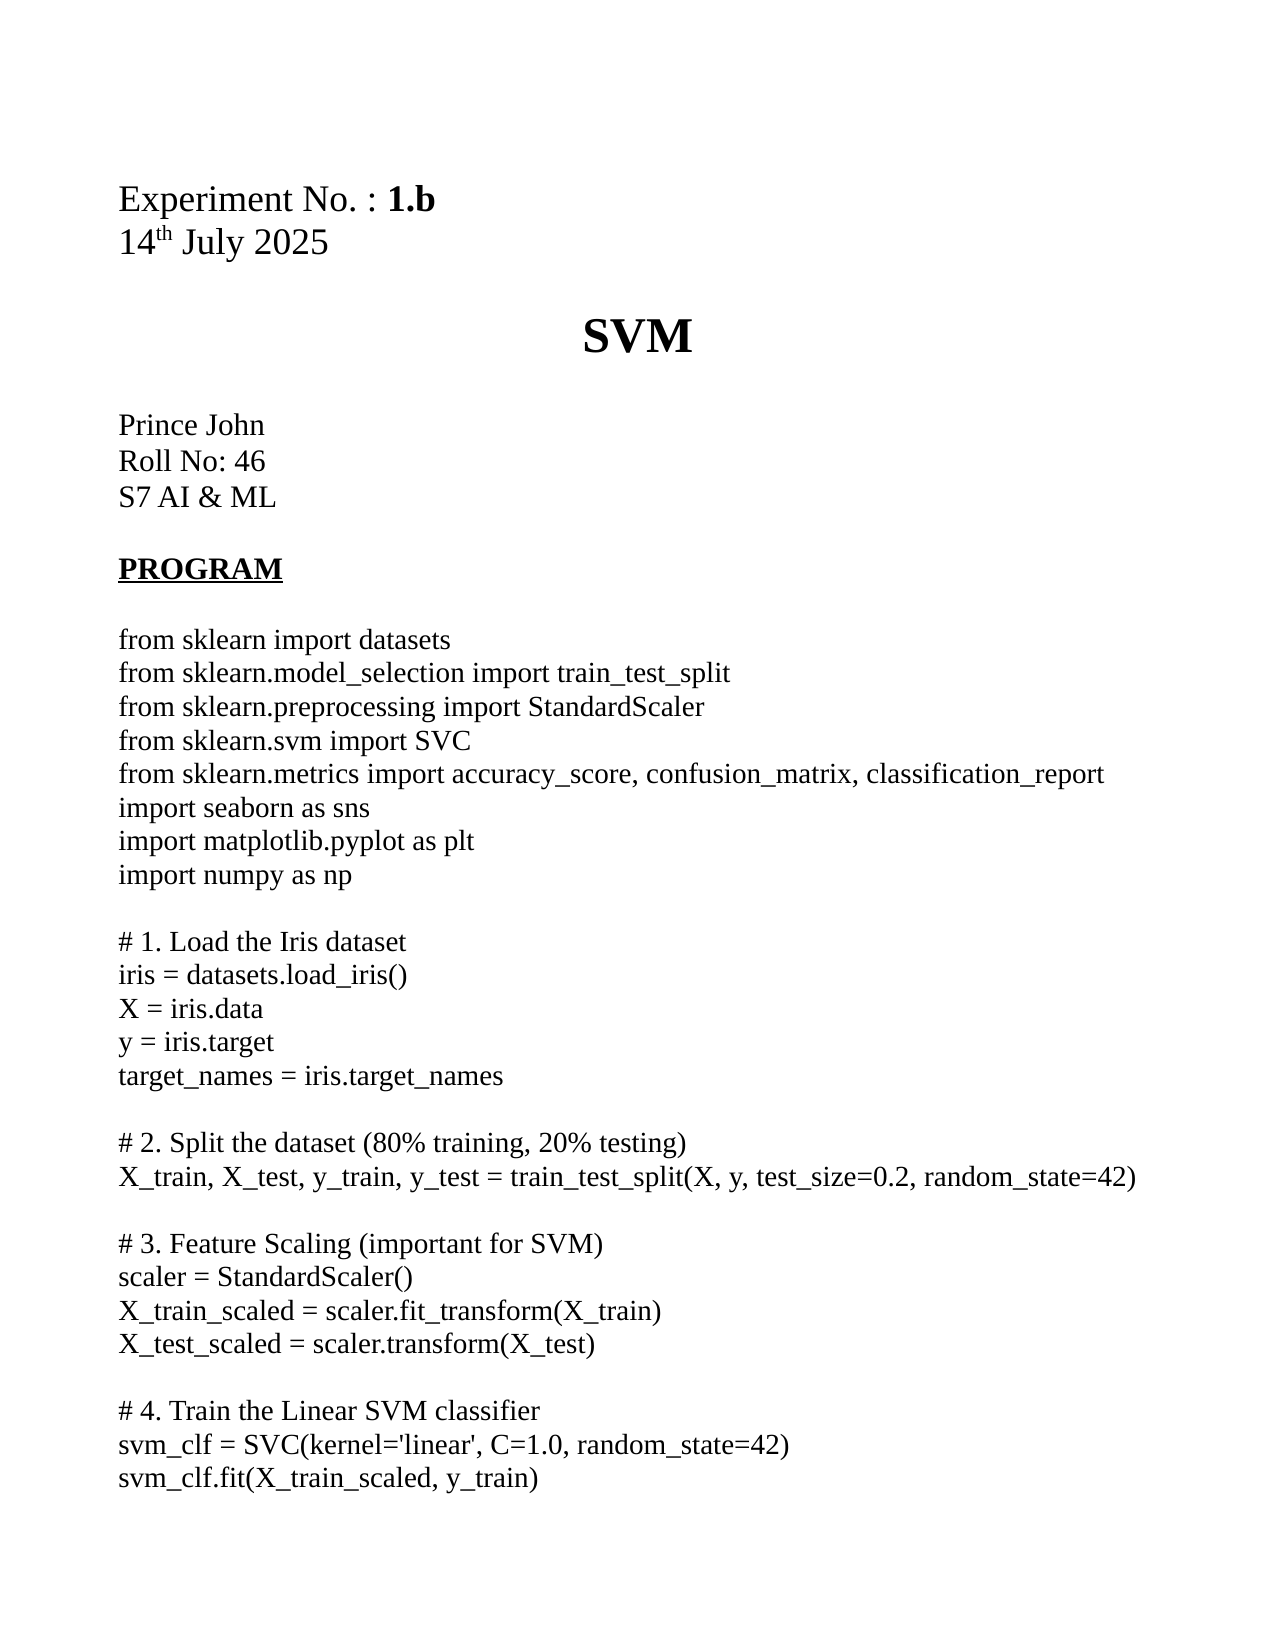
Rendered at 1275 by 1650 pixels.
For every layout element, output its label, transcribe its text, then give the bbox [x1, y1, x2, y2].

text Roll No: 46 [118, 442, 1157, 478]
text from sklearn import datasets [118, 622, 1157, 656]
text # 4. Train the Linear SVM classifier [118, 1393, 1157, 1427]
text svm_clf = SVC(kernel='linear', C=1.0, random_state=42) [118, 1427, 1157, 1461]
text from sklearn.model_selection import train_test_split [118, 656, 1157, 689]
text Prince John [118, 406, 1157, 442]
text PROGRAM [118, 550, 1157, 586]
text # 3. Feature Scaling (important for SVM) [118, 1226, 1157, 1259]
text iris = datasets.load_iris() [118, 957, 1157, 991]
text from sklearn.metrics import accuracy_score, confusion_matrix, classification_report [118, 756, 1157, 790]
text from sklearn.svm import SVC [118, 723, 1157, 756]
text scaler = StandardScaler() [118, 1259, 1157, 1293]
text X_train, X_test, y_train, y_test = train_test_split(X, y, test_size=0.2, random_state=42) [118, 1159, 1157, 1192]
text X = iris.data [118, 991, 1157, 1024]
text y = iris.target [118, 1024, 1157, 1058]
text S7 AI & ML [118, 478, 1157, 514]
text 14th July 2025 [118, 219, 1157, 263]
text import seaborn as sns [118, 790, 1157, 823]
text import numpy as np [118, 857, 1157, 890]
text Experiment No. : 1.b [118, 176, 1157, 219]
text import matplotlib.pyplot as plt [118, 823, 1157, 857]
text from sklearn.preprocessing import StandardScaler [118, 689, 1157, 723]
text # 1. Load the Iris dataset [118, 924, 1157, 957]
text target_names = iris.target_names [118, 1058, 1157, 1092]
text X_train_scaled = scaler.fit_transform(X_train) [118, 1293, 1157, 1326]
text # 2. Split the dataset (80% training, 20% testing) [118, 1125, 1157, 1159]
text X_test_scaled = scaler.transform(X_test) [118, 1326, 1157, 1360]
text SVM [118, 306, 1157, 363]
text svm_clf.fit(X_train_scaled, y_train) [118, 1461, 1157, 1494]
